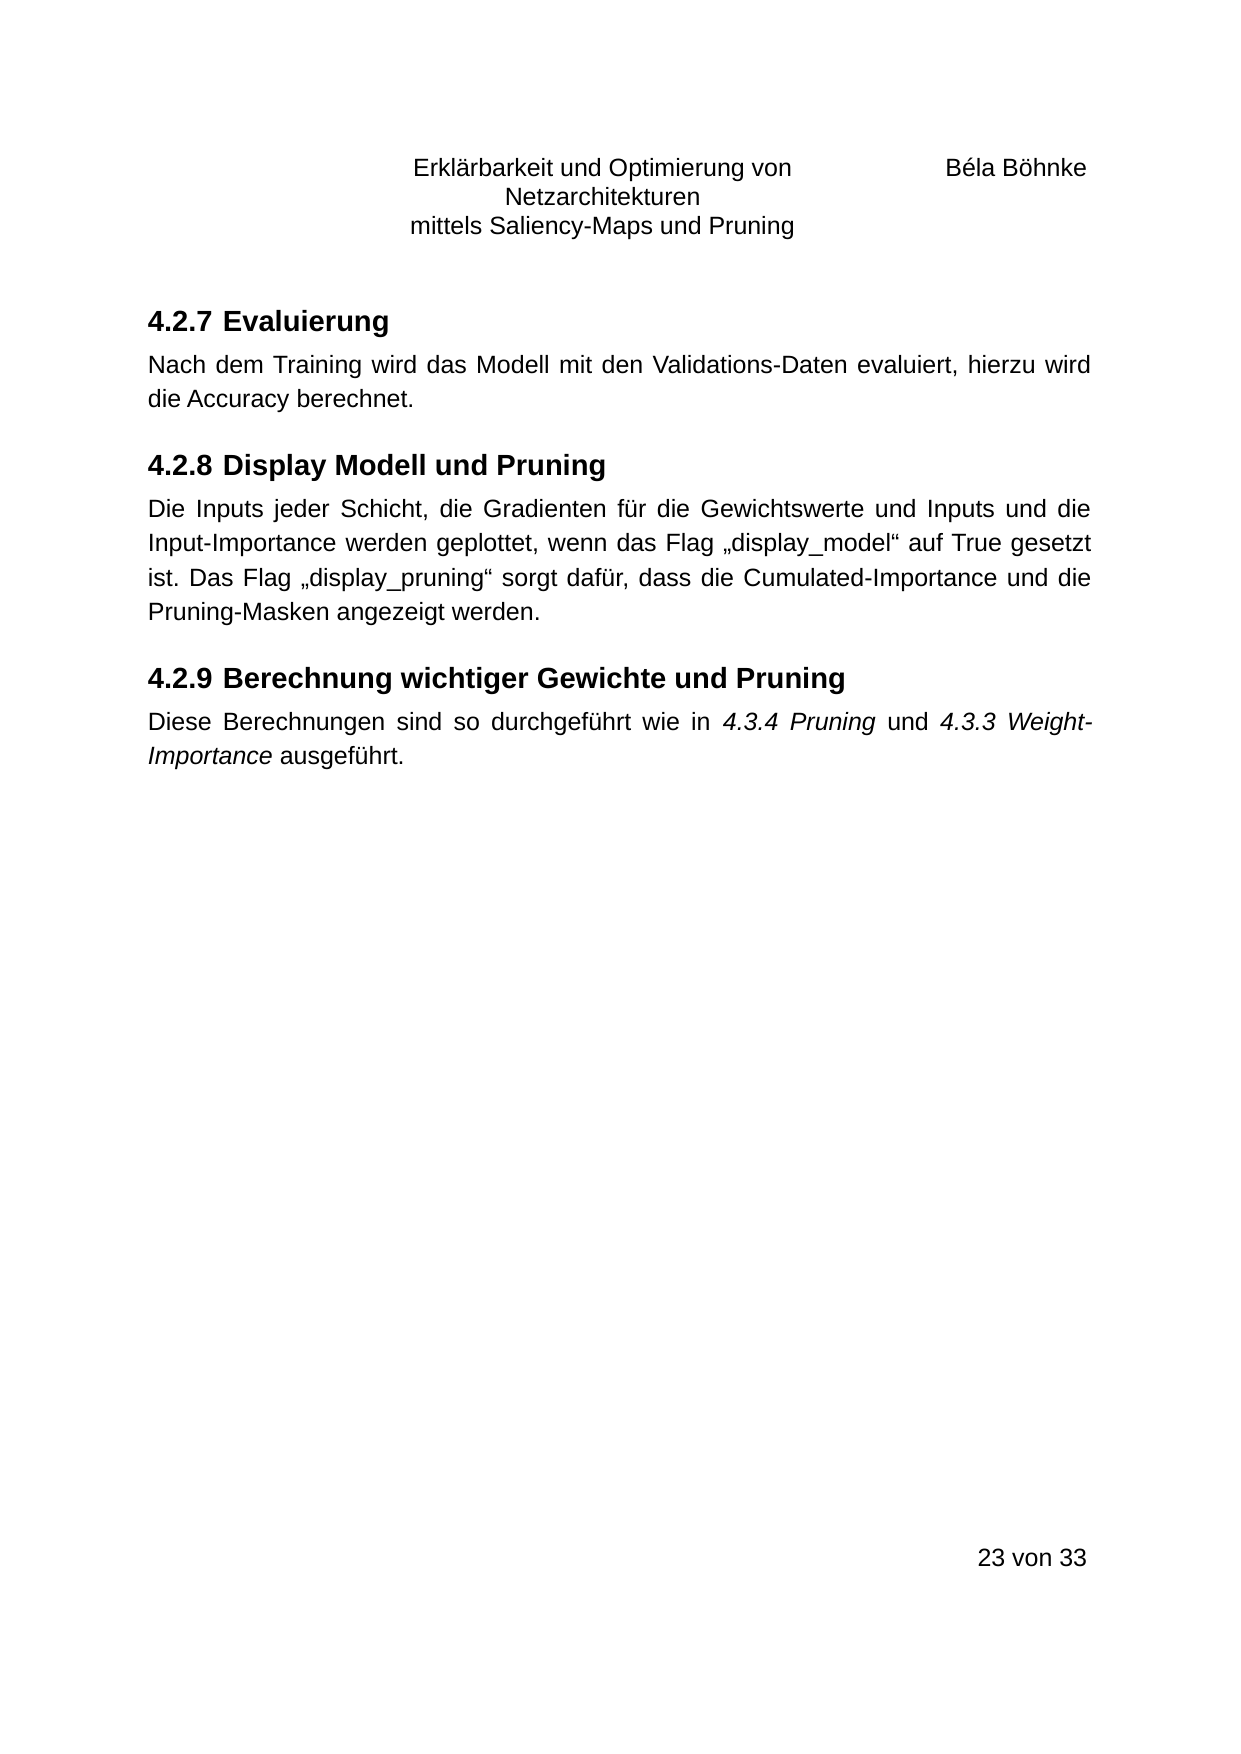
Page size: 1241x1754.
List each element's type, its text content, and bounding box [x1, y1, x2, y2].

subtitle Display Modell und Pruning [148, 448, 1093, 481]
text Diese Berechnungen sind so durchgeführt wie in 4.3.4 Pruning und 4.3.3 Weight-Importance ausgeführt. [148, 707, 1093, 770]
subtitle Evaluierung [148, 303, 1093, 337]
subtitle Berechnung wichtiger Gewichte und Pruning [148, 661, 1093, 694]
text Nach dem Training wird das Modell mit den Validations-Daten evaluiert, hierzu wird die Accuracy berechnet. [148, 349, 1093, 413]
text Die Inputs jeder Schicht, die Gradienten für die Gewichtswerte und Inputs und die Input-Importance werden geplottet, wenn das Flag „display_model“ auf True gesetzt ist. Das Flag „display_pruning“ sorgt dafür, dass die Cumulated-Importance und die Pruning-Masken angezeigt werden. [148, 494, 1093, 626]
